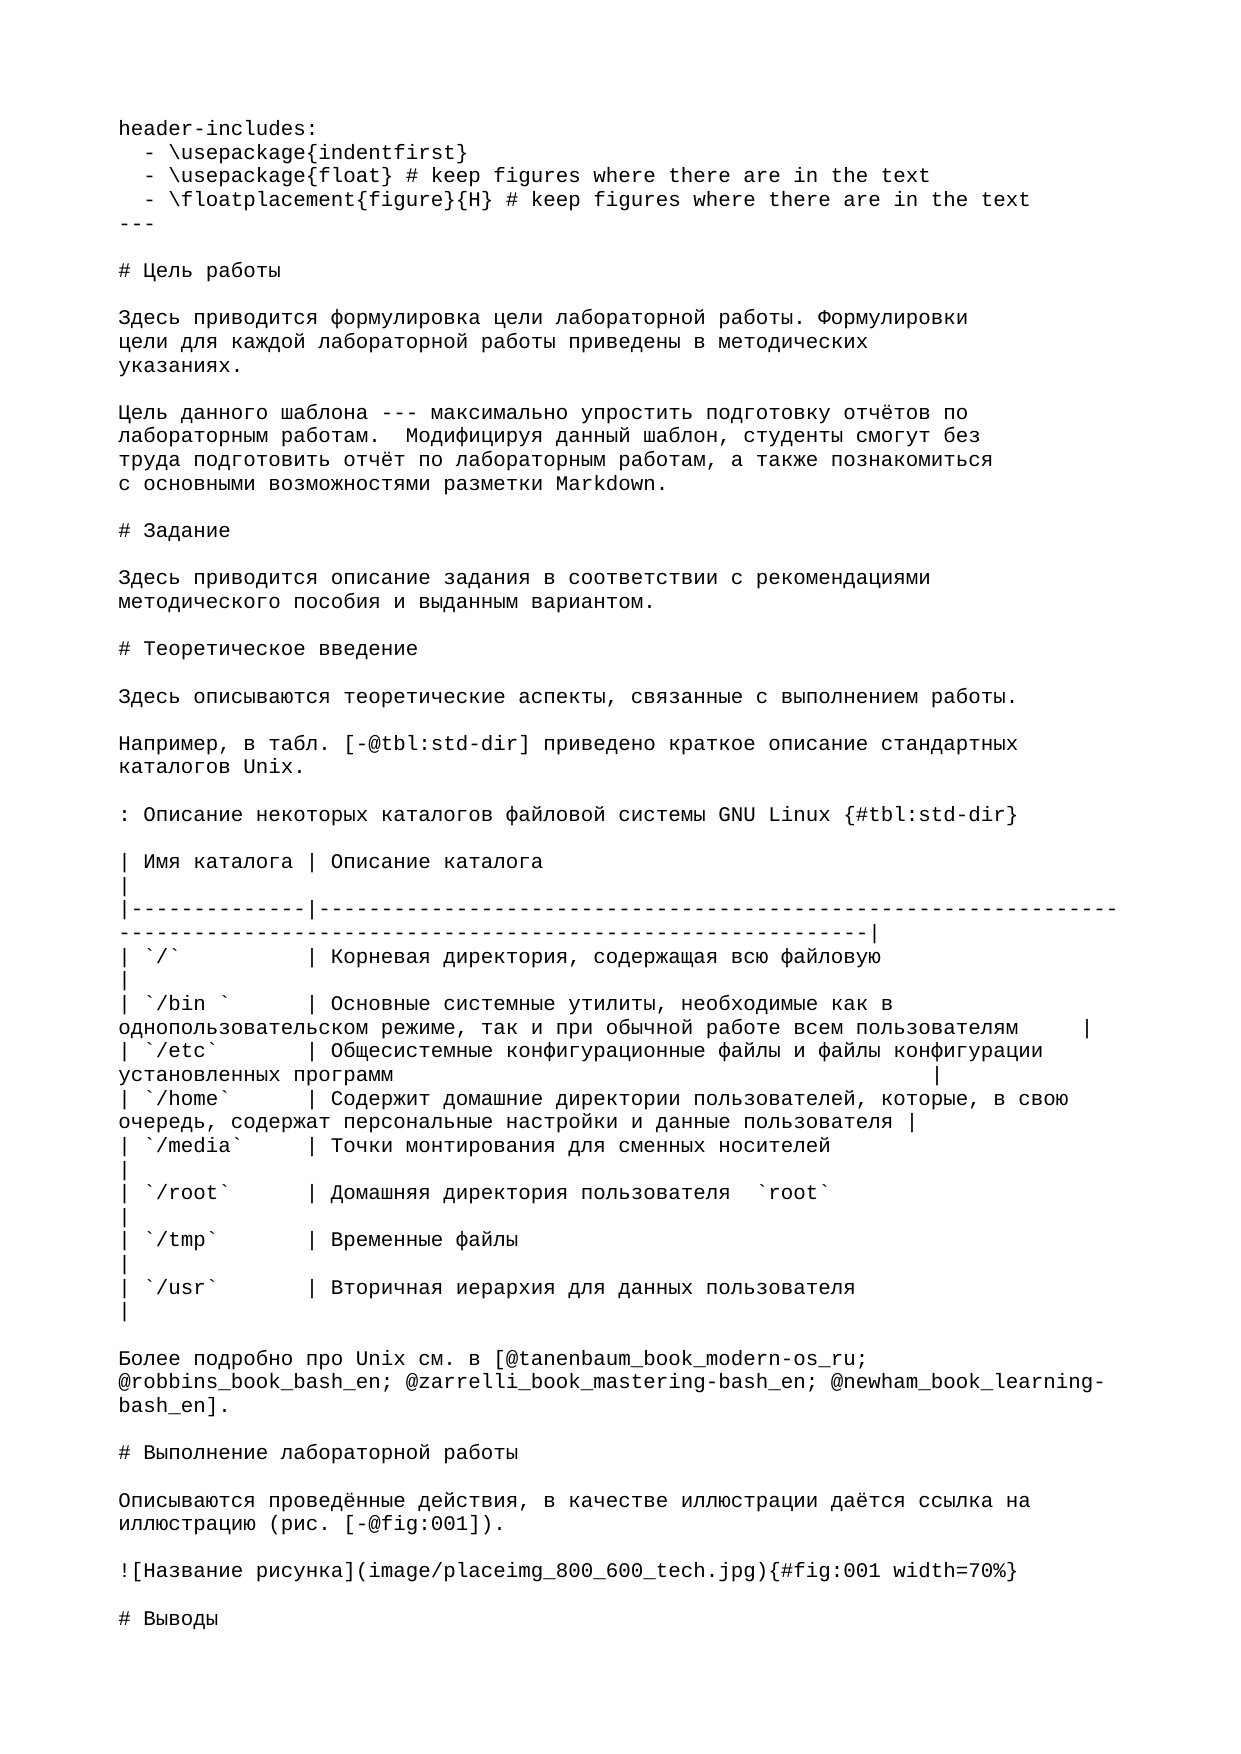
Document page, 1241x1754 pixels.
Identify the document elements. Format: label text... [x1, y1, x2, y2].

text труда подготовить отчёт по лабораторным работам, а также познакомиться [118, 449, 1122, 473]
text | `/usr` | Вторичная иерархия для данных пользователя | [118, 1277, 1122, 1324]
text header-includes: [118, 118, 1122, 142]
text # Цель работы [118, 260, 1122, 284]
text - \usepackage{indentfirst} [118, 142, 1122, 165]
text Цель данного шаблона --- максимально упростить подготовку отчётов по [118, 402, 1122, 426]
text с основными возможностями разметки Markdown. [118, 473, 1122, 496]
text Более подробно про Unix см. в [@tanenbaum_book_modern-os_ru; @robbins_book_bash_en; @zarrelli_book_mastering-bash_en; @newham_book_learning-bash_en]. [118, 1348, 1122, 1419]
text |--------------|----------------------------------------------------------------------------------------------------------------------------| [118, 898, 1122, 946]
text методического пособия и выданным вариантом. [118, 591, 1122, 615]
text ![Название рисунка](image/placeimg_800_600_tech.jpg){#fig:001 width=70%} [118, 1561, 1122, 1584]
text цели для каждой лабораторной работы приведены в методических [118, 331, 1122, 354]
text # Теоретическое введение [118, 638, 1122, 662]
text указаниях. [118, 354, 1122, 378]
text | `/home` | Содержит домашние директории пользователей, которые, в свою очередь, содержат персональные настройки и данные пользователя | [118, 1088, 1122, 1135]
text # Выполнение лабораторной работы [118, 1442, 1122, 1466]
text | Имя каталога | Описание каталога | [118, 851, 1122, 898]
text | `/root` | Домашняя директория пользователя `root` | [118, 1182, 1122, 1229]
text | `/tmp` | Временные файлы | [118, 1229, 1122, 1277]
text | `/etc` | Общесистемные конфигурационные файлы и файлы конфигурации установленных программ | [118, 1040, 1122, 1088]
text Здесь описываются теоретические аспекты, связанные с выполнением работы. [118, 686, 1122, 709]
text - \floatplacement{figure}{H} # keep figures where there are in the text [118, 189, 1122, 213]
text # Выводы [118, 1608, 1122, 1631]
text Описываются проведённые действия, в качестве иллюстрации даётся ссылка на иллюстрацию (рис. [-@fig:001]). [118, 1489, 1122, 1537]
text | `/bin ` | Основные системные утилиты, необходимые как в однопользовательском режиме, так и при обычной работе всем пользователям | [118, 993, 1122, 1040]
text --- [118, 213, 1122, 236]
text | `/` | Корневая директория, содержащая всю файловую | [118, 946, 1122, 993]
text Здесь приводится описание задания в соответствии с рекомендациями [118, 567, 1122, 591]
text - \usepackage{float} # keep figures where there are in the text [118, 165, 1122, 189]
text Здесь приводится формулировка цели лабораторной работы. Формулировки [118, 307, 1122, 331]
text Например, в табл. [-@tbl:std-dir] приведено краткое описание стандартных каталогов Unix. [118, 733, 1122, 780]
text : Описание некоторых каталогов файловой системы GNU Linux {#tbl:std-dir} [118, 804, 1122, 827]
text | `/media` | Точки монтирования для сменных носителей | [118, 1135, 1122, 1182]
text лабораторным работам. Модифицируя данный шаблон, студенты смогут без [118, 426, 1122, 449]
text # Задание [118, 520, 1122, 544]
